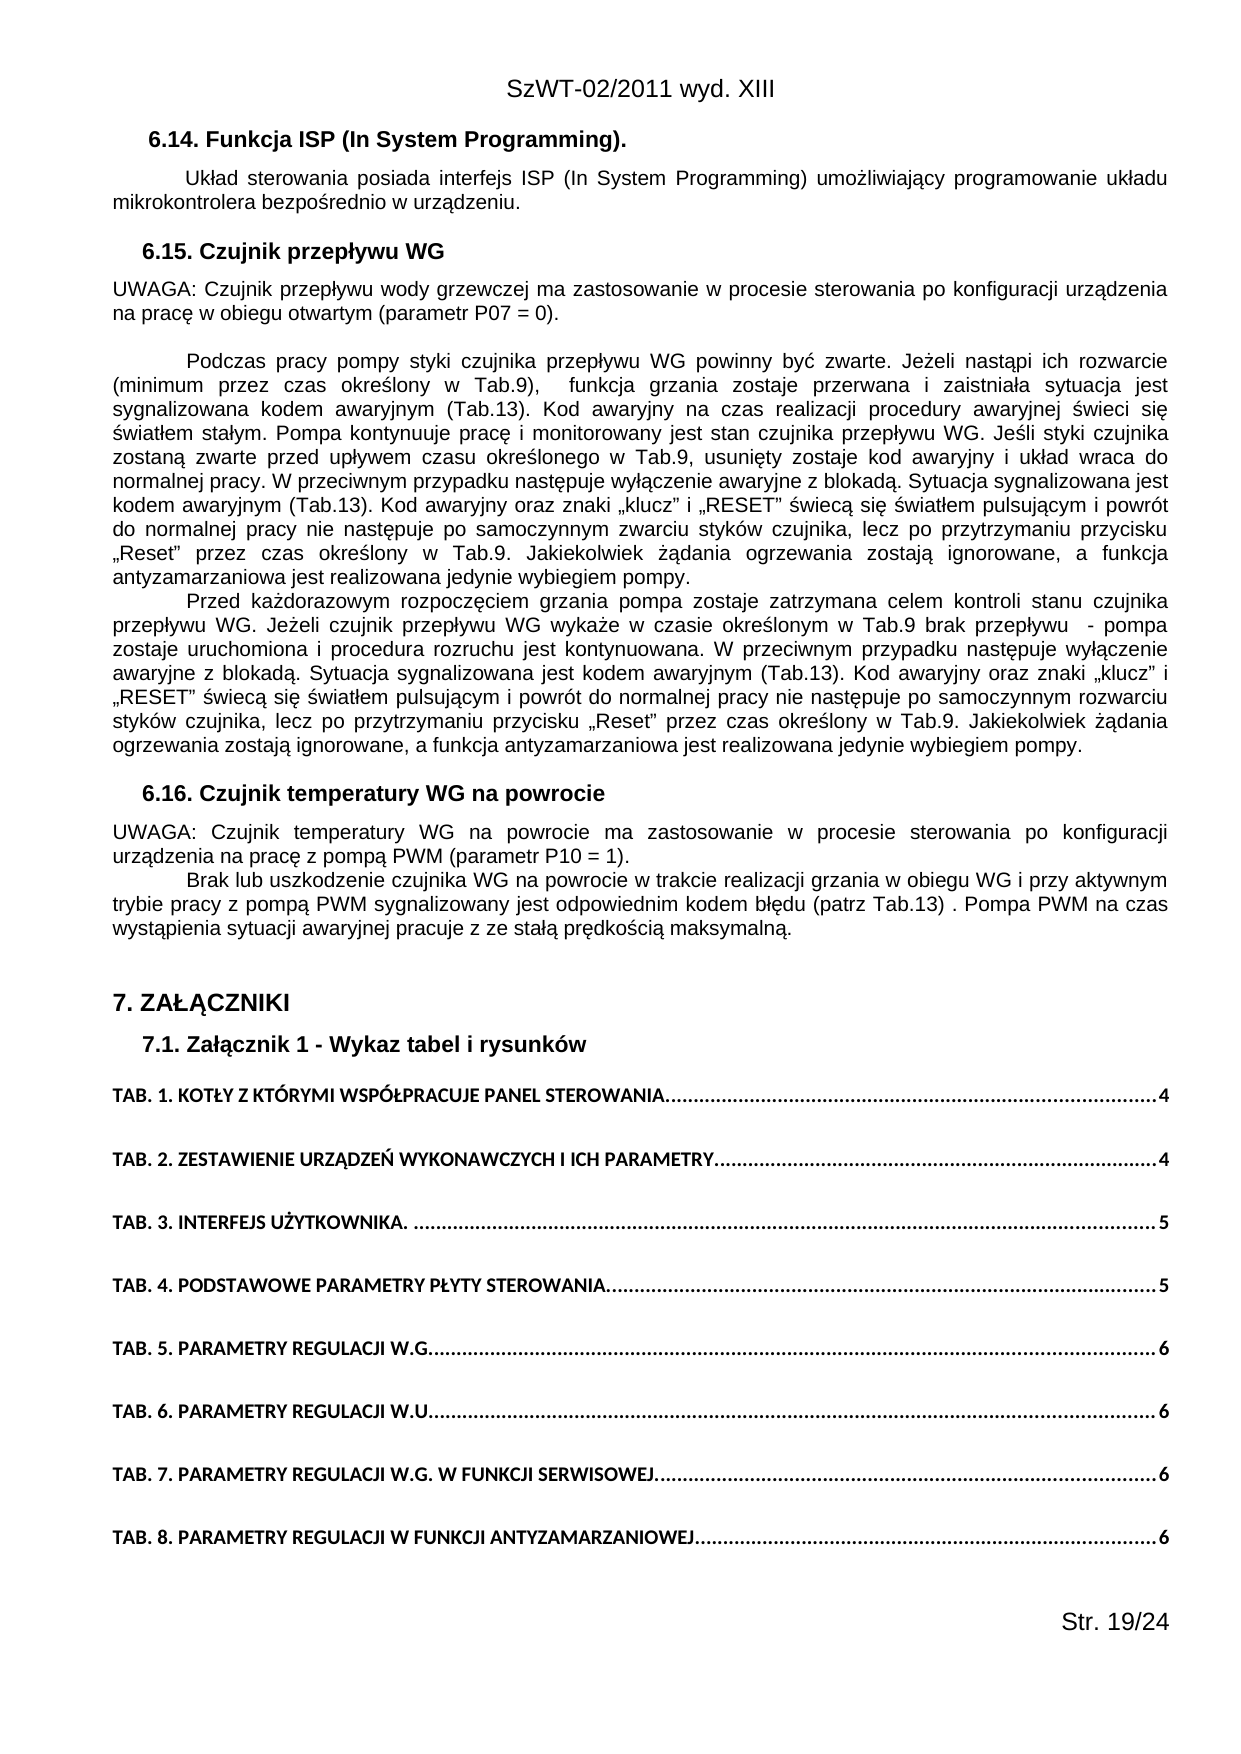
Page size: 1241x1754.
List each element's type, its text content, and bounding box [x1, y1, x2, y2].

subtitle 6.14. Funkcja ISP (In System Programming). [142, 126, 1169, 153]
text Podczas pracy pompy styki czujnika przepływu WG powinny być zwarte. Jeżeli nastąpi ich rozwarcie (minimum przez czas określony w Tab.9), funkcja grzania zostaje przerwana i zaistniała sytuacja jest sygnalizowana kodem awaryjnym (Tab.13). Kod awaryjny na czas realizacji procedury awaryjnej świeci się światłem stałym. Pompa kontynuuje pracę i monitorowany jest stan czujnika przepływu WG. Jeśli styki czujnika zostaną zwarte przed upływem czasu określonego w Tab.9, usunięty zostaje kod awaryjny i układ wraca do normalnej pracy. W przeciwnym przypadku następuje wyłączenie awaryjne z blokadą. Sytuacja sygnalizowana jest kodem awaryjnym (Tab.13). Kod awaryjny oraz znaki „klucz” i „RESET” świecą się światłem pulsującym i powrót do normalnej pracy nie następuje po samoczynnym zwarciu styków czujnika, lecz po przytrzymaniu przycisku „Reset” przez czas określony w Tab.9. Jakiekolwiek żądania ogrzewania zostają ignorowane, a funkcja antyzamarzaniowa jest realizowana jedynie wybiegiem pompy. [112, 349, 1169, 589]
text Tab. 7. Parametry regulacji W.G. w funkcji serwisowej. 6 [112, 1461, 1169, 1487]
subtitle 7.1. Załącznik 1 - Wykaz tabel i rysunków [142, 1031, 1169, 1057]
text UWAGA: Czujnik temperatury WG na powrocie ma zastosowanie w procesie sterowania po konfiguracji urządzenia na pracę z pompą PWM (parametr P10 = 1). [112, 820, 1169, 868]
subtitle 7. ZAŁĄCZNIKI [112, 988, 1169, 1016]
subtitle 6.16. Czujnik temperatury WG na powrocie [142, 780, 1169, 807]
subtitle 6.15. Czujnik przepływu WG [142, 238, 1169, 264]
text Tab. 2. Zestawienie urządzeń wykonawczych i ich parametry. 4 [112, 1146, 1169, 1171]
text Przed każdorazowym rozpoczęciem grzania pompa zostaje zatrzymana celem kontroli stanu czujnika przepływu WG. Jeżeli czujnik przepływu WG wykaże w czasie określonym w Tab.9 brak przepływu - pompa zostaje uruchomiona i procedura rozruchu jest kontynuowana. W przeciwnym przypadku następuje wyłączenie awaryjne z blokadą. Sytuacja sygnalizowana jest kodem awaryjnym (Tab.13). Kod awaryjny oraz znaki „klucz” i „RESET” świecą się światłem pulsującym i powrót do normalnej pracy nie następuje po samoczynnym rozwarciu styków czujnika, lecz po przytrzymaniu przycisku „Reset” przez czas określony w Tab.9. Jakiekolwiek żądania ogrzewania zostają ignorowane, a funkcja antyzamarzaniowa jest realizowana jedynie wybiegiem pompy. [112, 589, 1169, 756]
text UWAGA: Czujnik przepływu wody grzewczej ma zastosowanie w procesie sterowania po konfiguracji urządzenia na pracę w obiegu otwartym (parametr P07 = 0). [112, 277, 1169, 325]
text Tab. 6. Parametry regulacji W.U. 6 [112, 1398, 1169, 1424]
text Tab. 4. Podstawowe parametry płyty sterowania. 5 [112, 1272, 1169, 1297]
text Tab. 8. Parametry regulacji w funkcji antyzamarzaniowej. 6 [112, 1524, 1169, 1550]
text Tab. 5. Parametry regulacji W.G. 6 [112, 1335, 1169, 1361]
text Układ sterowania posiada interfejs ISP (In System Programming) umożliwiający programowanie układu mikrokontrolera bezpośrednio w urządzeniu. [112, 166, 1169, 214]
text Brak lub uszkodzenie czujnika WG na powrocie w trakcie realizacji grzania w obiegu WG i przy aktywnym trybie pracy z pompą PWM sygnalizowany jest odpowiednim kodem błędu (patrz Tab.13) . Pompa PWM na czas wystąpienia sytuacji awaryjnej pracuje z ze stałą prędkością maksymalną. [112, 868, 1169, 940]
text Tab. 3. Interfejs użytkownika. 5 [112, 1209, 1169, 1234]
text Tab. 1. Kotły z którymi współpracuje panel sterowania. 4 [112, 1083, 1169, 1108]
